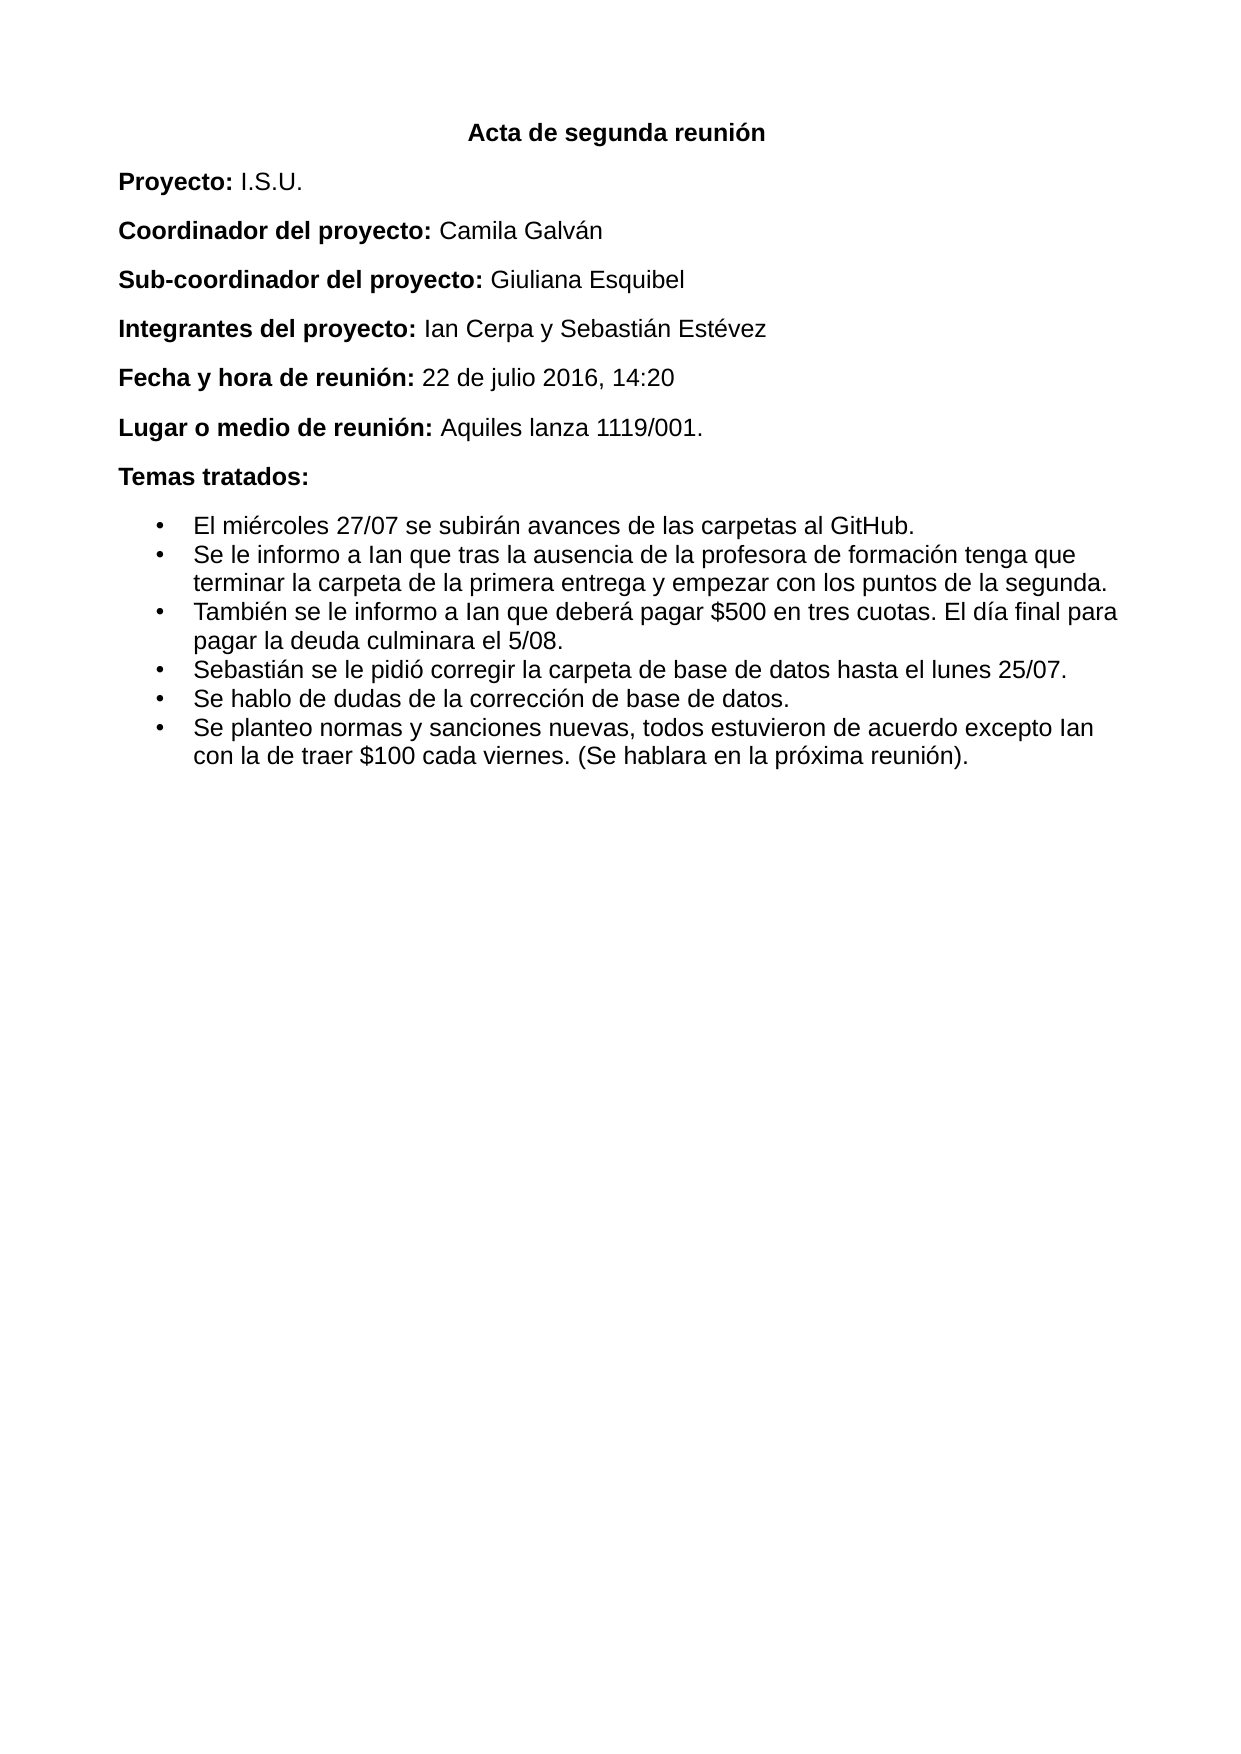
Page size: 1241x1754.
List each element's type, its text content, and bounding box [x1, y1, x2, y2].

text Sub-coordinador del proyecto: Giuliana Esquibel [118, 265, 1122, 294]
list También se le informo a Ian que deberá pagar $500 en tres cuotas. El día final para pagar la deuda culminara el 5/08. [156, 597, 1122, 655]
text Acta de segunda reunión [118, 118, 1122, 147]
text Lugar o medio de reunión: Aquiles lanza 1119/001. [118, 413, 1122, 441]
text Integrantes del proyecto: Ian Cerpa y Sebastián Estévez [118, 314, 1122, 343]
text Fecha y hora de reunión: 22 de julio 2016, 14:20 [118, 363, 1122, 392]
list El miércoles 27/07 se subirán avances de las carpetas al GitHub. [156, 511, 1122, 539]
list Se planteo normas y sanciones nuevas, todos estuvieron de acuerdo excepto Ian con la de traer $100 cada viernes. (Se hablara en la próxima reunión). [156, 712, 1122, 770]
text Coordinador del proyecto: Camila Galván [118, 216, 1122, 245]
list Sebastián se le pidió corregir la carpeta de base de datos hasta el lunes 25/07. [156, 655, 1122, 684]
list Se le informo a Ian que tras la ausencia de la profesora de formación tenga que terminar la carpeta de la primera entrega y empezar con los puntos de la segunda. [156, 539, 1122, 597]
text Proyecto: I.S.U. [118, 167, 1122, 196]
text Temas tratados: [118, 462, 1122, 490]
list Se hablo de dudas de la corrección de base de datos. [156, 684, 1122, 712]
